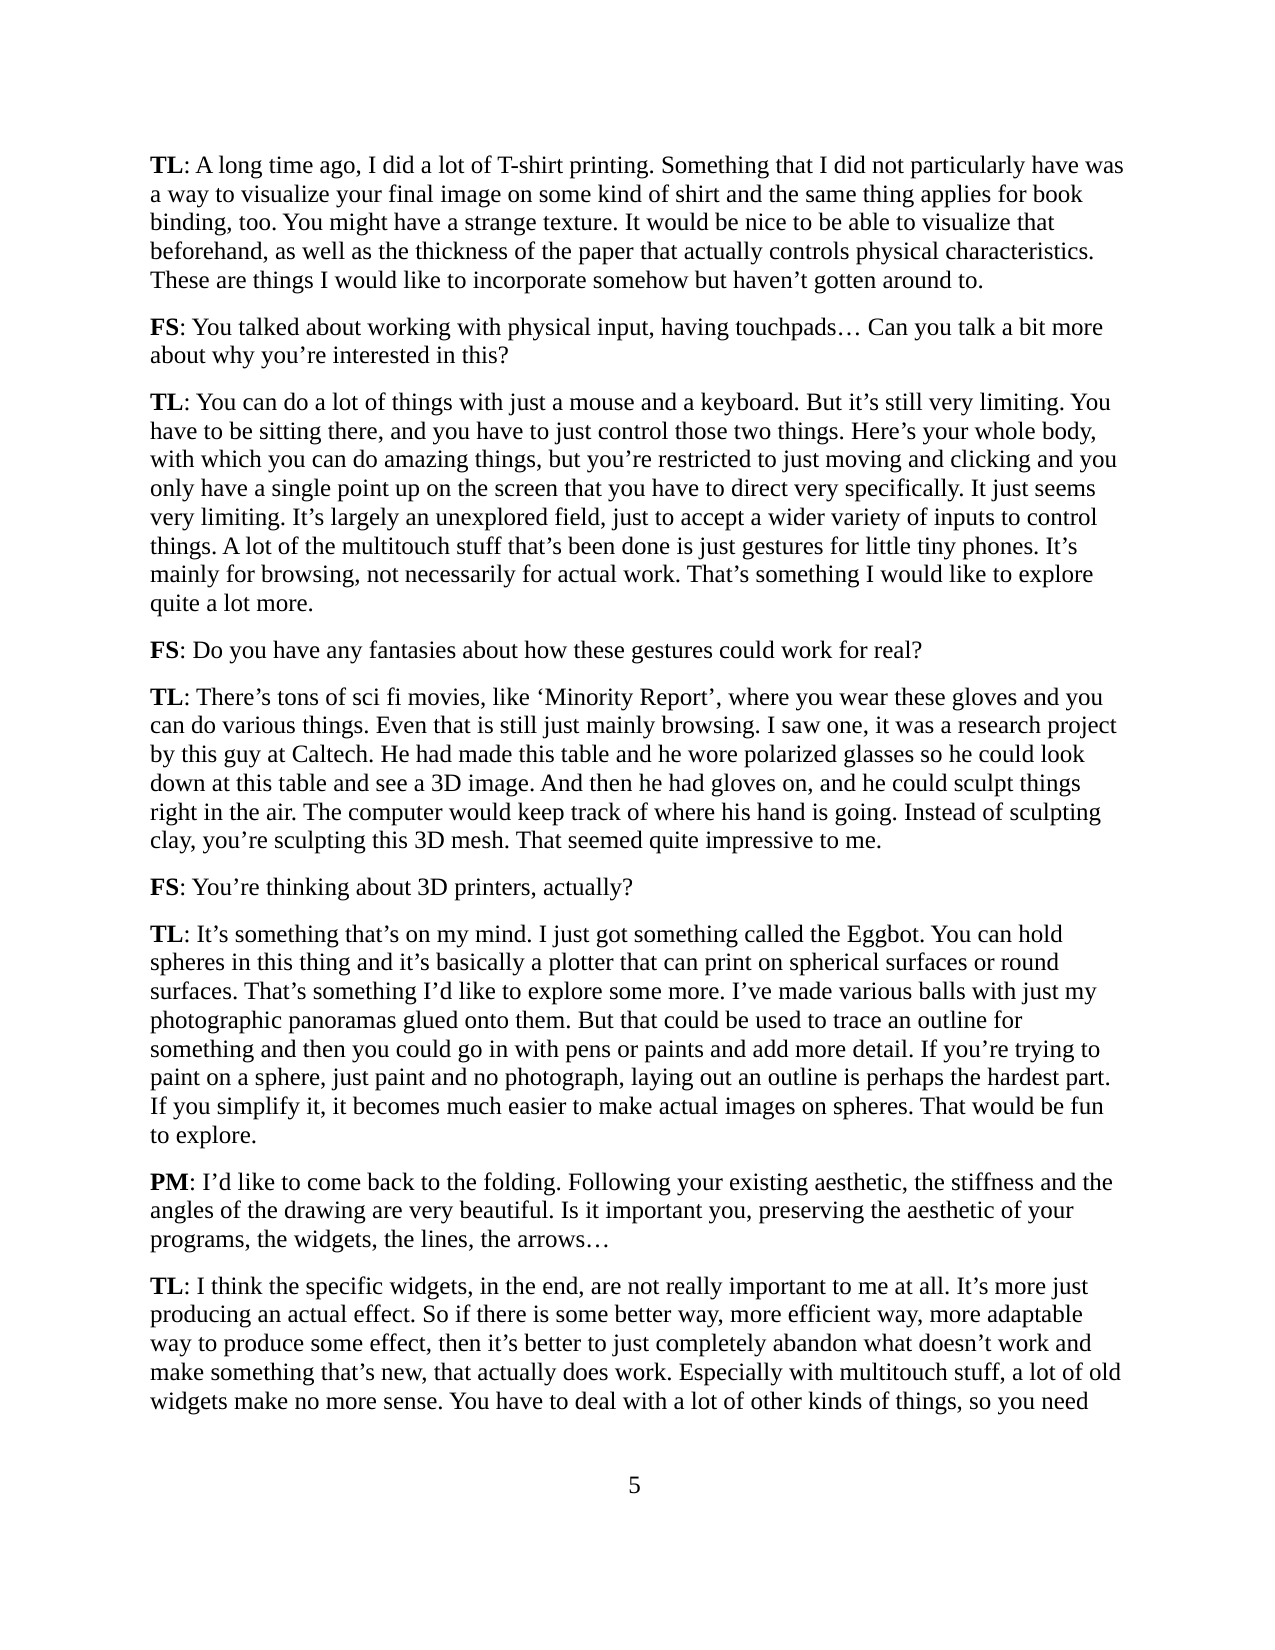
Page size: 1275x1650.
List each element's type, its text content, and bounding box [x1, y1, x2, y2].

text TL: It’s something that’s on my mind. I just got something called the Eggbot. You can hold spheres in this thing and it’s basically a plotter that can print on spherical surfaces or round surfaces. That’s something I’d like to explore some more. I’ve made various balls with just my photographic panoramas glued onto them. But that could be used to trace an outline for something and then you could go in with pens or paints and add more detail. If you’re trying to paint on a sphere, just paint and no photograph, laying out an outline is perhaps the hardest part. If you simplify it, it becomes much easier to make actual images on spheres. That would be fun to explore. [150, 919, 1125, 1149]
text PM: I’d like to come back to the folding. Following your existing aesthetic, the stiffness and the angles of the drawing are very beautiful. Is it important you, preserving the aesthetic of your programs, the widgets, the lines, the arrows… [150, 1167, 1125, 1253]
text FS: Do you have any fantasies about how these gestures could work for real? [150, 635, 1125, 664]
text FS: You’re thinking about 3D printers, actually? [150, 872, 1125, 901]
text TL: A long time ago, I did a lot of T-shirt printing. Something that I did not particularly have was a way to visualize your final image on some kind of shirt and the same thing applies for book binding, too. You might have a strange texture. It would be nice to be able to visualize that beforehand, as well as the thickness of the paper that actually controls physical characteristics. These are things I would like to incorporate somehow but haven’t gotten around to. [150, 150, 1125, 294]
text TL: I think the specific widgets, in the end, are not really important to me at all. It’s more just producing an actual effect. So if there is some better way, more efficient way, more adaptable way to produce some effect, then it’s better to just completely abandon what doesn’t work and make something that’s new, that actually does work. Especially with multitouch stuff, a lot of old widgets make no more sense. You have to deal with a lot of other kinds of things, so you need [150, 1271, 1125, 1414]
text FS: You talked about working with physical input, having touchpads… Can you talk a bit more about why you’re interested in this? [150, 312, 1125, 369]
text TL: There’s tons of sci fi movies, like ‘Minority Report’, where you wear these gloves and you can do various things. Even that is still just mainly browsing. I saw one, it was a research project by this guy at Caltech. He had made this table and he wore polarized glasses so he could look down at this table and see a 3D image. And then he had gloves on, and he could sculpt things right in the air. The computer would keep track of where his hand is going. Instead of sculpting clay, you’re sculpting this 3D mesh. That seemed quite impressive to me. [150, 682, 1125, 854]
text TL: You can do a lot of things with just a mouse and a keyboard. But it’s still very limiting. You have to be sitting there, and you have to just control those two things. Here’s your whole body, with which you can do amazing things, but you’re restricted to just moving and clicking and you only have a single point up on the screen that you have to direct very specifically. It just seems very limiting. It’s largely an unexplored field, just to accept a wider variety of inputs to control things. A lot of the multitouch stuff that’s been done is just gestures for little tiny phones. It’s mainly for browsing, not necessarily for actual work. That’s something I would like to explore quite a lot more. [150, 387, 1125, 617]
